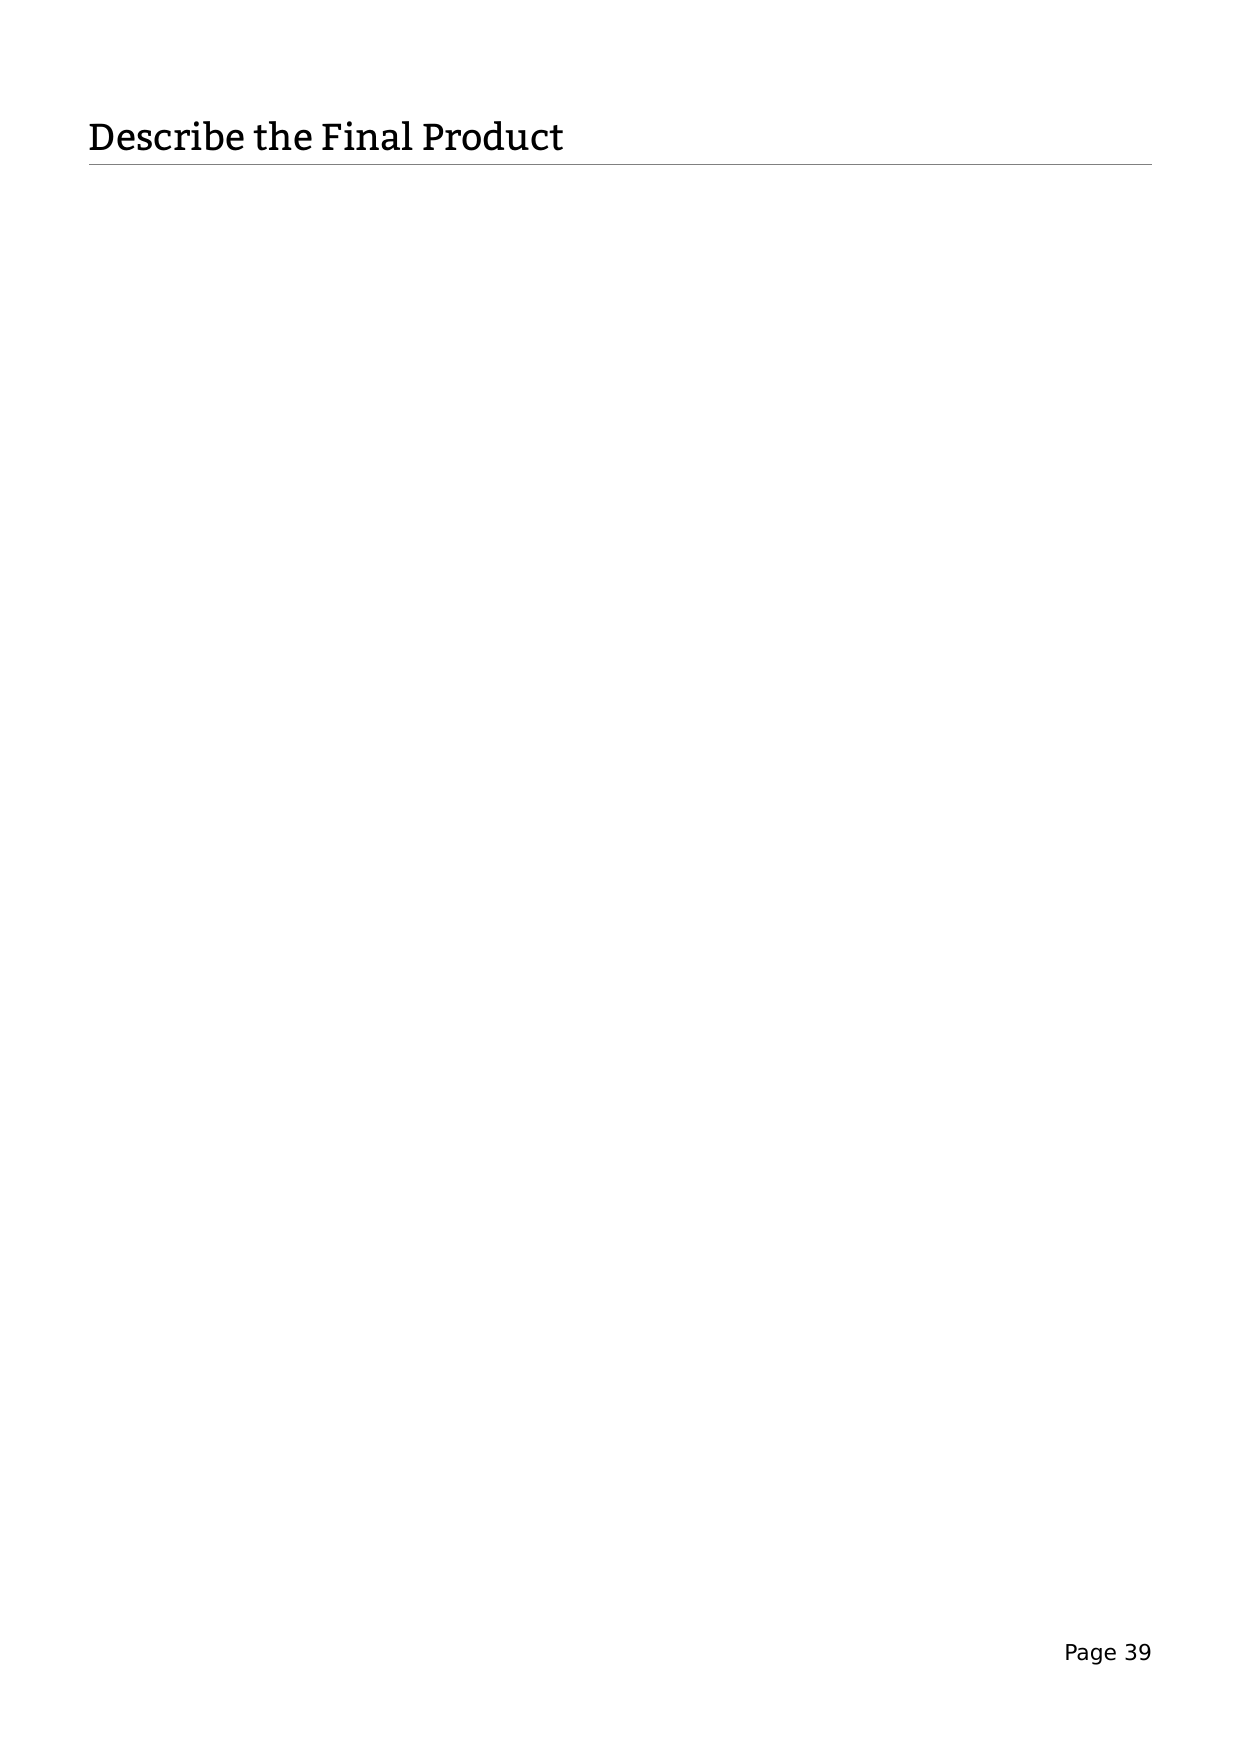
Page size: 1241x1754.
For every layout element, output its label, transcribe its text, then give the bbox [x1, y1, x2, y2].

subtitle Describe the Final Product [88, 113, 1152, 165]
